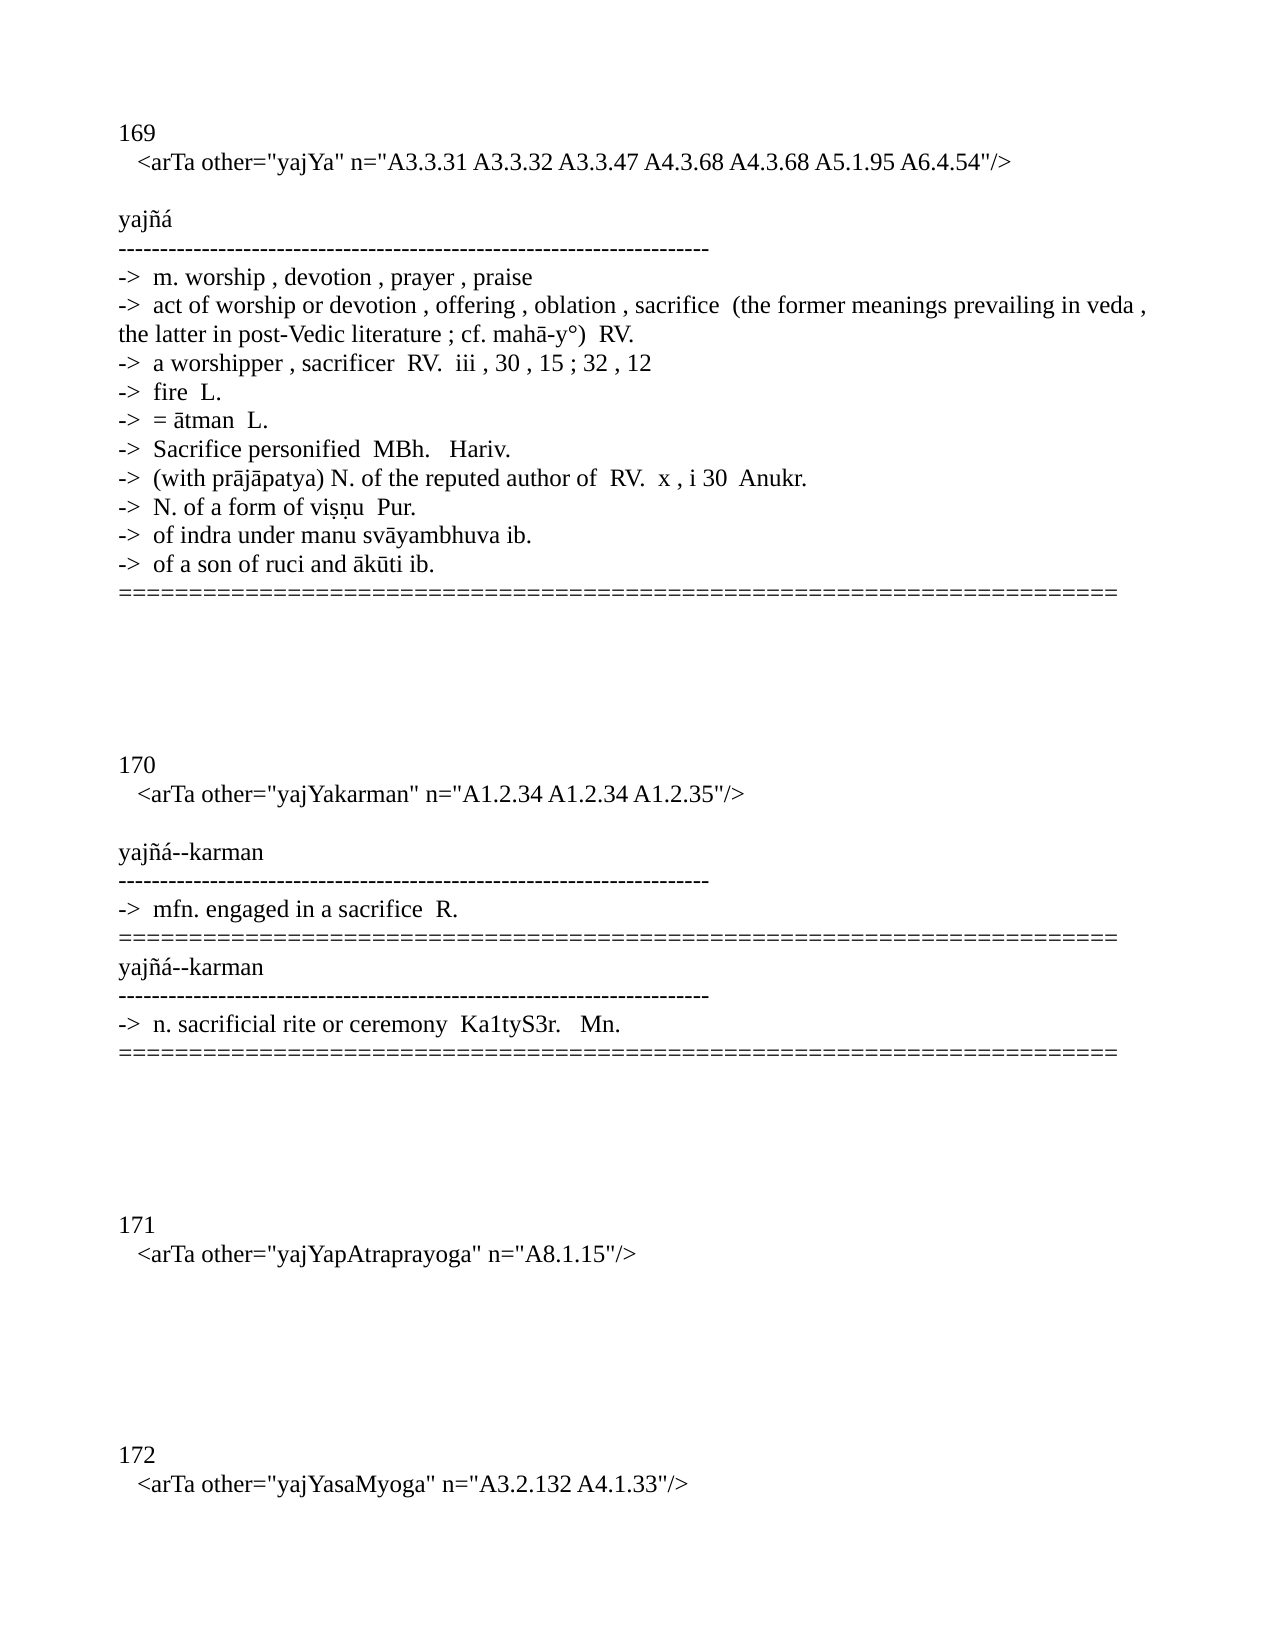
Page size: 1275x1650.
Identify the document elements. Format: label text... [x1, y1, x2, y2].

text 172 [118, 1441, 1157, 1469]
text ----------------------------------------------------------------------- [118, 981, 1157, 1009]
text <arTa other="yajYakarman" n="A1.2.34 A1.2.34 A1.2.35"/> [118, 779, 1157, 808]
text <arTa other="yajYasaMyoga" n="A3.2.132 A4.1.33"/> [118, 1469, 1157, 1498]
text ----------------------------------------------------------------------- [118, 866, 1157, 894]
text -> = ātman L. [118, 406, 1157, 434]
text -> m. worship , devotion , prayer , praise [118, 262, 1157, 291]
text -> (with prājāpatya) N. of the reputed author of RV. x , i 30 Anukr. [118, 463, 1157, 492]
text yajñá [118, 204, 1157, 233]
text -> act of worship or devotion , offering , oblation , sacrifice (the former meanings prevailing in veda , the latter in post-Vedic literature ; cf. mahā-y°) RV. [118, 291, 1157, 348]
text ----------------------------------------------------------------------- [118, 233, 1157, 262]
text -> N. of a form of viṣṇu Pur. [118, 492, 1157, 521]
text yajñá--karman [118, 952, 1157, 981]
text <arTa other="yajYapAtraprayoga" n="A8.1.15"/> [118, 1239, 1157, 1268]
text -> fire L. [118, 377, 1157, 406]
text 171 [118, 1211, 1157, 1239]
text -> of indra under manu svāyambhuva ib. [118, 521, 1157, 549]
text ======================================================================= [118, 578, 1157, 607]
text <arTa other="yajYa" n="A3.3.31 A3.3.32 A3.3.47 A4.3.68 A4.3.68 A5.1.95 A6.4.54"/> [118, 147, 1157, 176]
text 170 [118, 751, 1157, 779]
text ======================================================================= [118, 1038, 1157, 1067]
text 169 [118, 118, 1157, 147]
text yajñá--karman [118, 837, 1157, 866]
text -> mfn. engaged in a sacrifice R. [118, 894, 1157, 923]
text -> of a son of ruci and ākūti ib. [118, 549, 1157, 578]
text -> a worshipper , sacrificer RV. iii , 30 , 15 ; 32 , 12 [118, 348, 1157, 377]
text ======================================================================= [118, 923, 1157, 952]
text -> n. sacrificial rite or ceremony Ka1tyS3r. Mn. [118, 1009, 1157, 1038]
text -> Sacrifice personified MBh. Hariv. [118, 434, 1157, 463]
